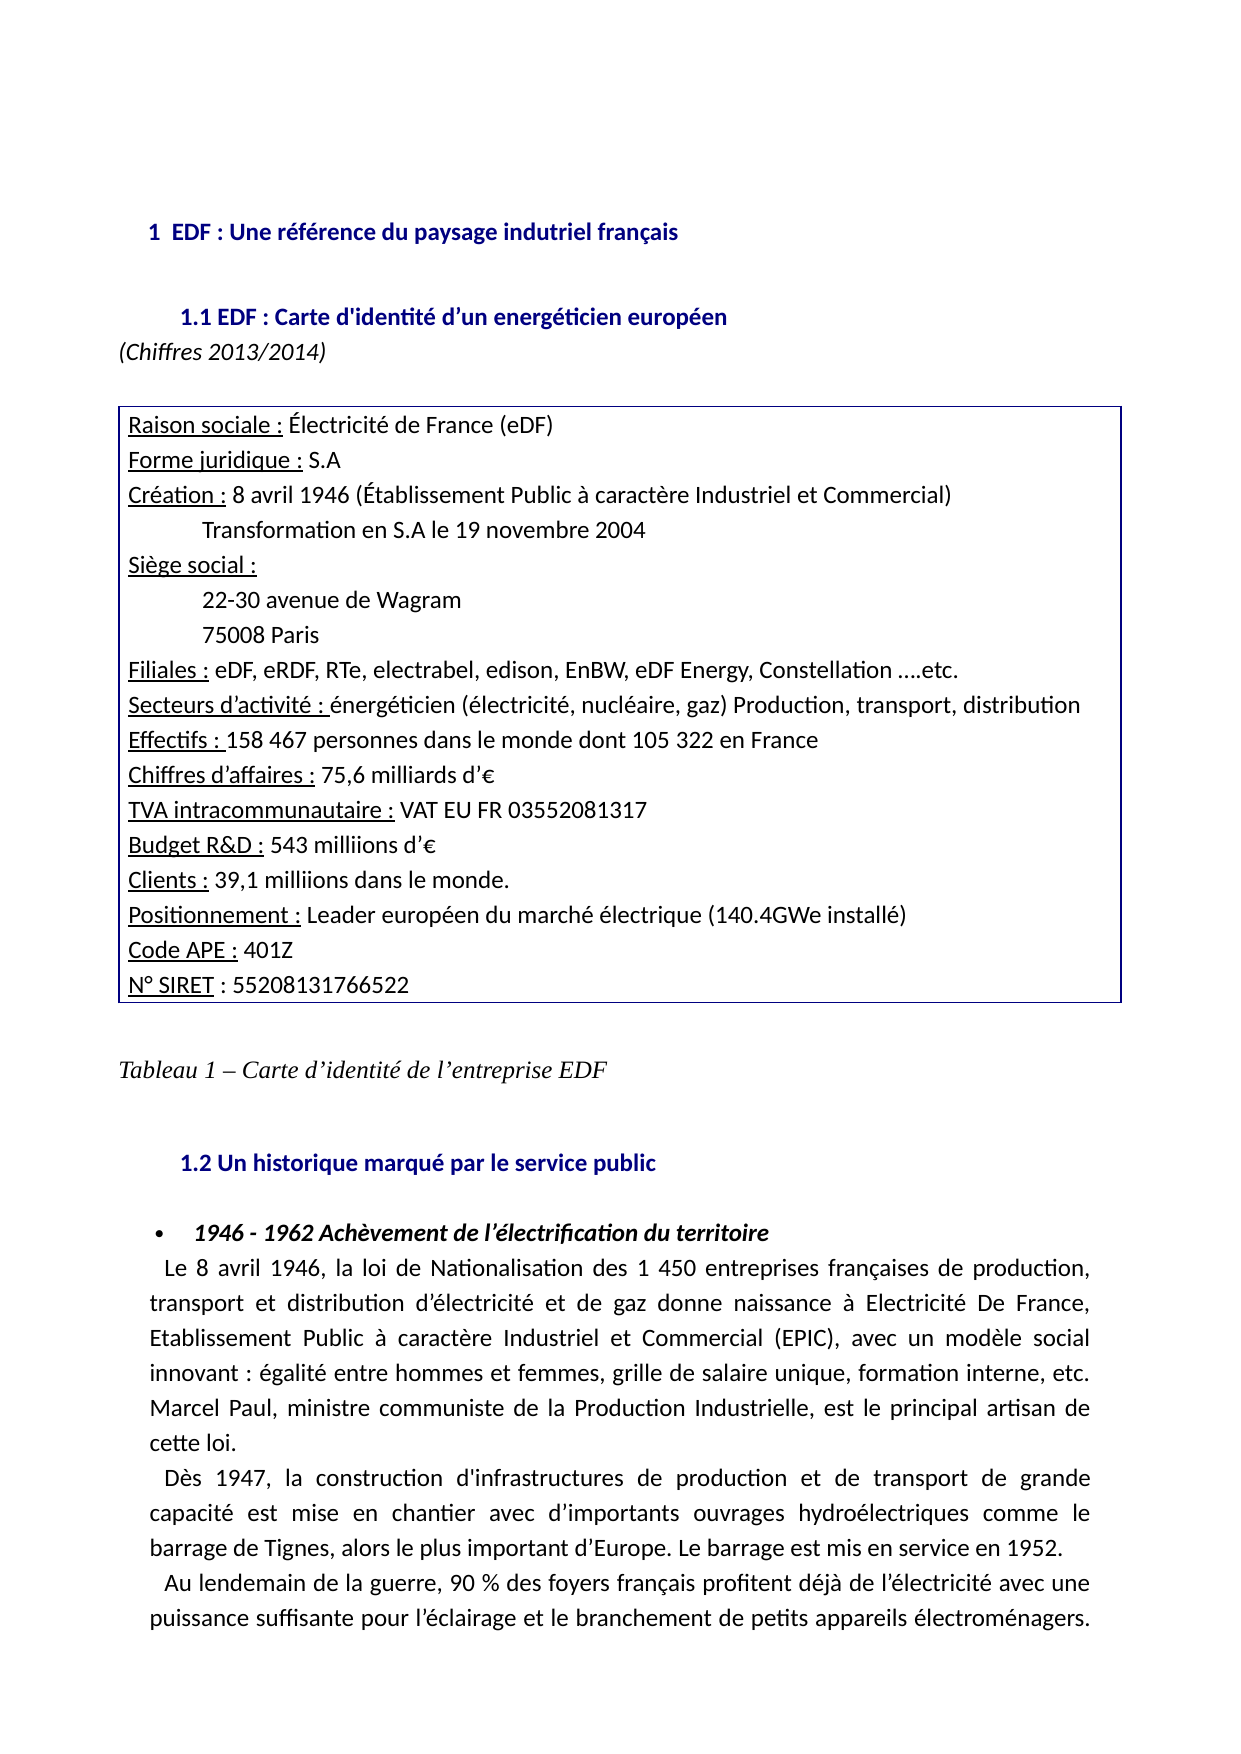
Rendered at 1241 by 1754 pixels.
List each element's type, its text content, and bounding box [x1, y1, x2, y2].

text Effectifs : 158 467 personnes dans le monde dont 105 322 en France [120, 721, 1120, 755]
text Secteurs d’activité : énergéticien (électricité, nucléaire, gaz) Production, transport, distribution [120, 686, 1120, 720]
text Forme juridique : S.A [120, 441, 1120, 475]
text Tableau 1 – Carte d’identité de l’entreprise EDF [118, 1055, 1122, 1084]
text Clients : 39,1 milliions dans le monde. [120, 861, 1120, 895]
text N° SIRET : 55208131766522 [120, 966, 1120, 1002]
text Filiales : eDF, eRDF, RTe, electrabel, edison, EnBW, eDF Energy, Constellation ….etc. [120, 651, 1120, 685]
text Dès 1947, la construction d'infrastructures de production et de transport de grande capacité est mise en chantier avec d’importants ouvrages hydroélectriques comme le barrage de Tignes, alors le plus important d’Europe. Le barrage est mis en service en 1952. [149, 1462, 1092, 1562]
text Siège social : [120, 546, 1120, 580]
text Code APE : 401Z [120, 931, 1120, 965]
text TVA intracommunautaire : VAT EU FR 03552081317 [120, 791, 1120, 825]
text 75008 Paris [120, 616, 1120, 650]
text Chiffres d’affaires : 75,6 milliards d’€ [120, 756, 1120, 790]
list 1946 - 1962 Achèvement de l’électrification du territoire [156, 1217, 1122, 1247]
subtitle 1 EDF : Une référence du paysage indutriel français [148, 216, 1077, 246]
subtitle 1.1 EDF : Carte d'identité d’un energéticien européen [179, 301, 1077, 331]
text Raison sociale : Électricité de France (eDF) [120, 407, 1120, 440]
text (Chiffres 2013/2014) [118, 336, 1122, 366]
text Le 8 avril 1946, la loi de Nationalisation des 1 450 entreprises françaises de production, transport et distribution d’électricité et de gaz donne naissance à Electricité De France, Etablissement Public à caractère Industriel et Commercial (EPIC), avec un modèle social innovant : égalité entre hommes et femmes, grille de salaire unique, formation interne, etc. Marcel Paul, ministre communiste de la Production Industrielle, est le principal artisan de cette loi. [149, 1252, 1092, 1457]
subtitle 1.2 Un historique marqué par le service public [179, 1147, 1077, 1177]
text Au lendemain de la guerre, 90 % des foyers français profitent déjà de l’électricité avec une puissance suffisante pour l’éclairage et le branchement de petits appareils électroménagers. [149, 1567, 1092, 1632]
text 22-30 avenue de Wagram [120, 581, 1120, 615]
text Transformation en S.A le 19 novembre 2004 [120, 511, 1120, 545]
text Création : 8 avril 1946 (Établissement Public à caractère Industriel et Commercial) [120, 476, 1120, 510]
text Budget R&D : 543 milliions d’€ [120, 826, 1120, 860]
text Positionnement : Leader européen du marché électrique (140.4GWe installé) [120, 896, 1120, 930]
